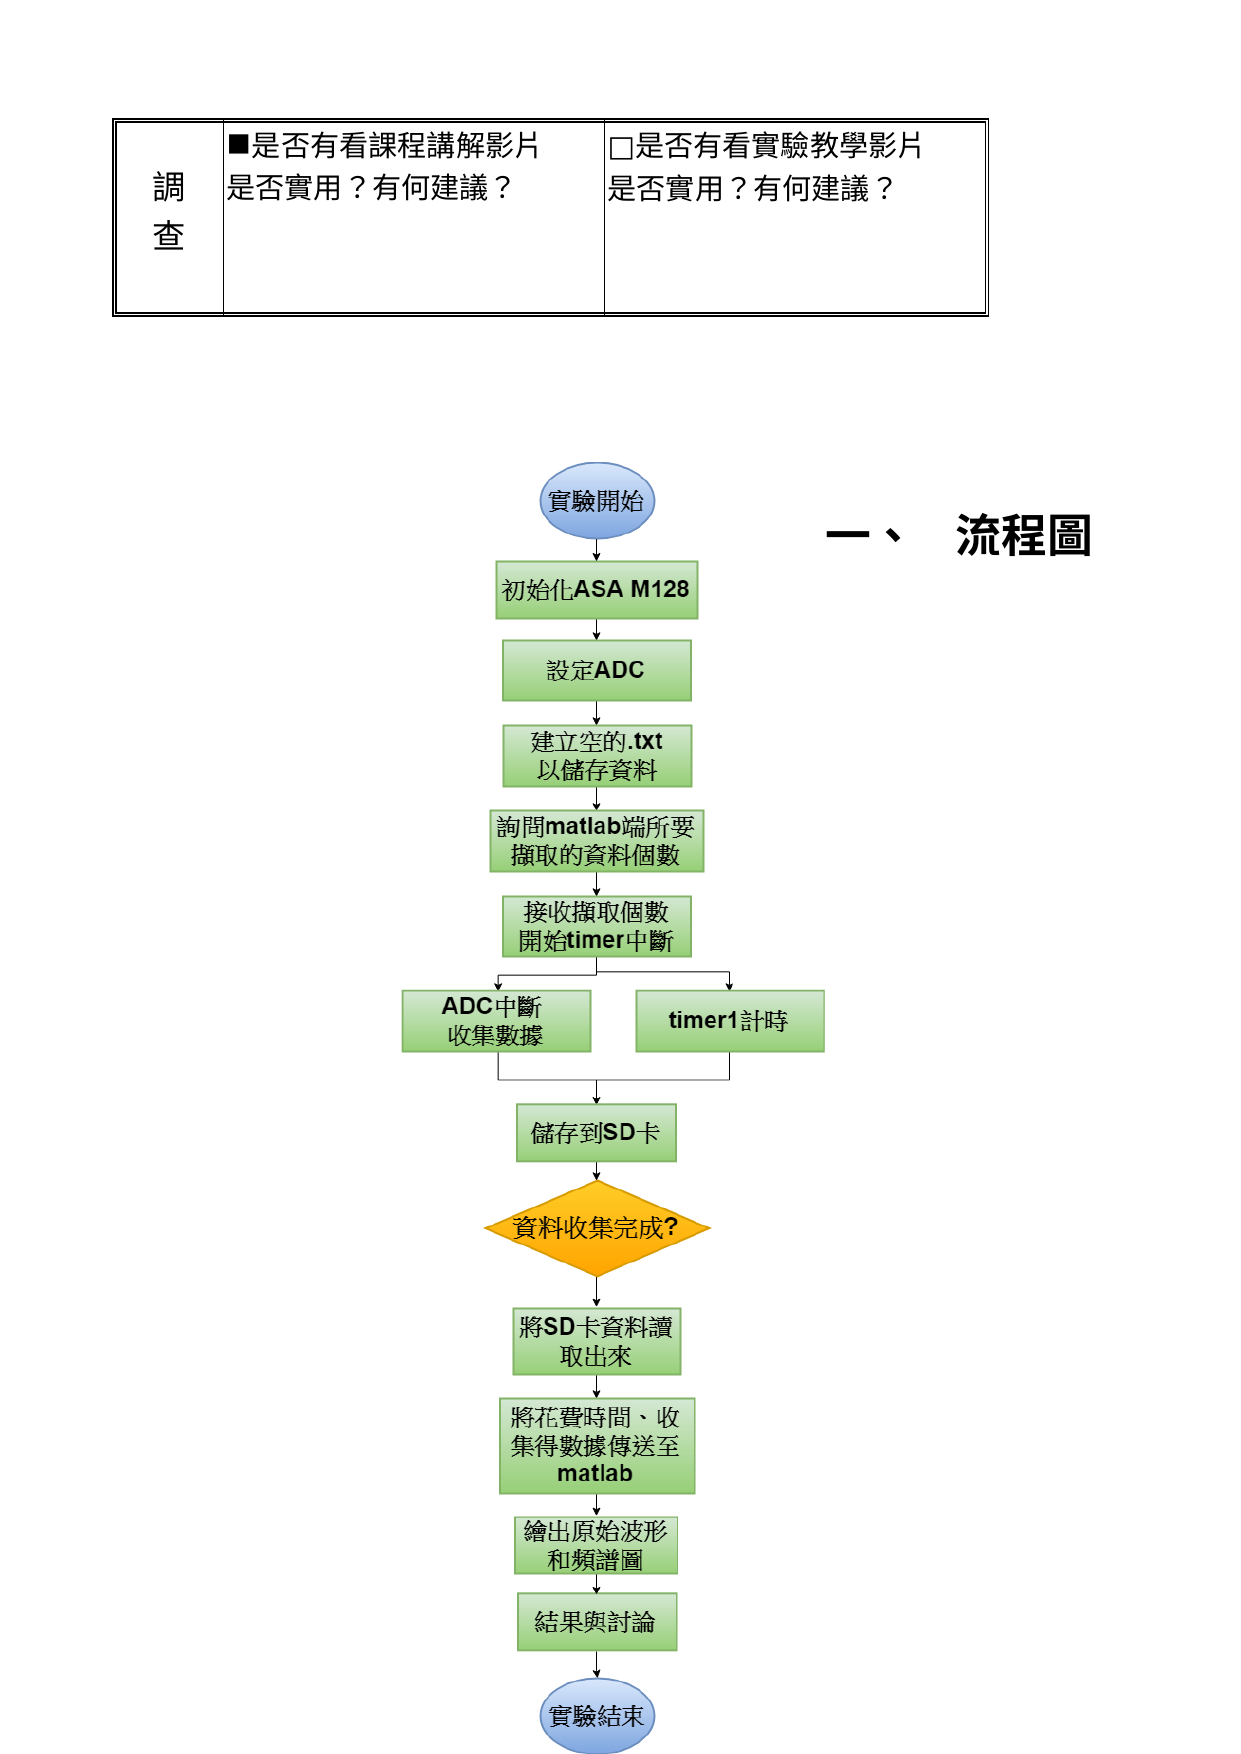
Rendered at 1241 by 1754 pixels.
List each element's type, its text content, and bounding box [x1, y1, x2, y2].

table_cell □是否有看實驗教學影片 是否實用？有何建議？ [605, 123, 985, 312]
list [118, 499, 401, 565]
table_cell 是否有看課程講解影片 是否實用？有何建議？ [224, 123, 604, 312]
list 流程圖 [825, 499, 1122, 565]
table_cell 調 查 [117, 123, 223, 312]
picture [401, 462, 825, 1754]
